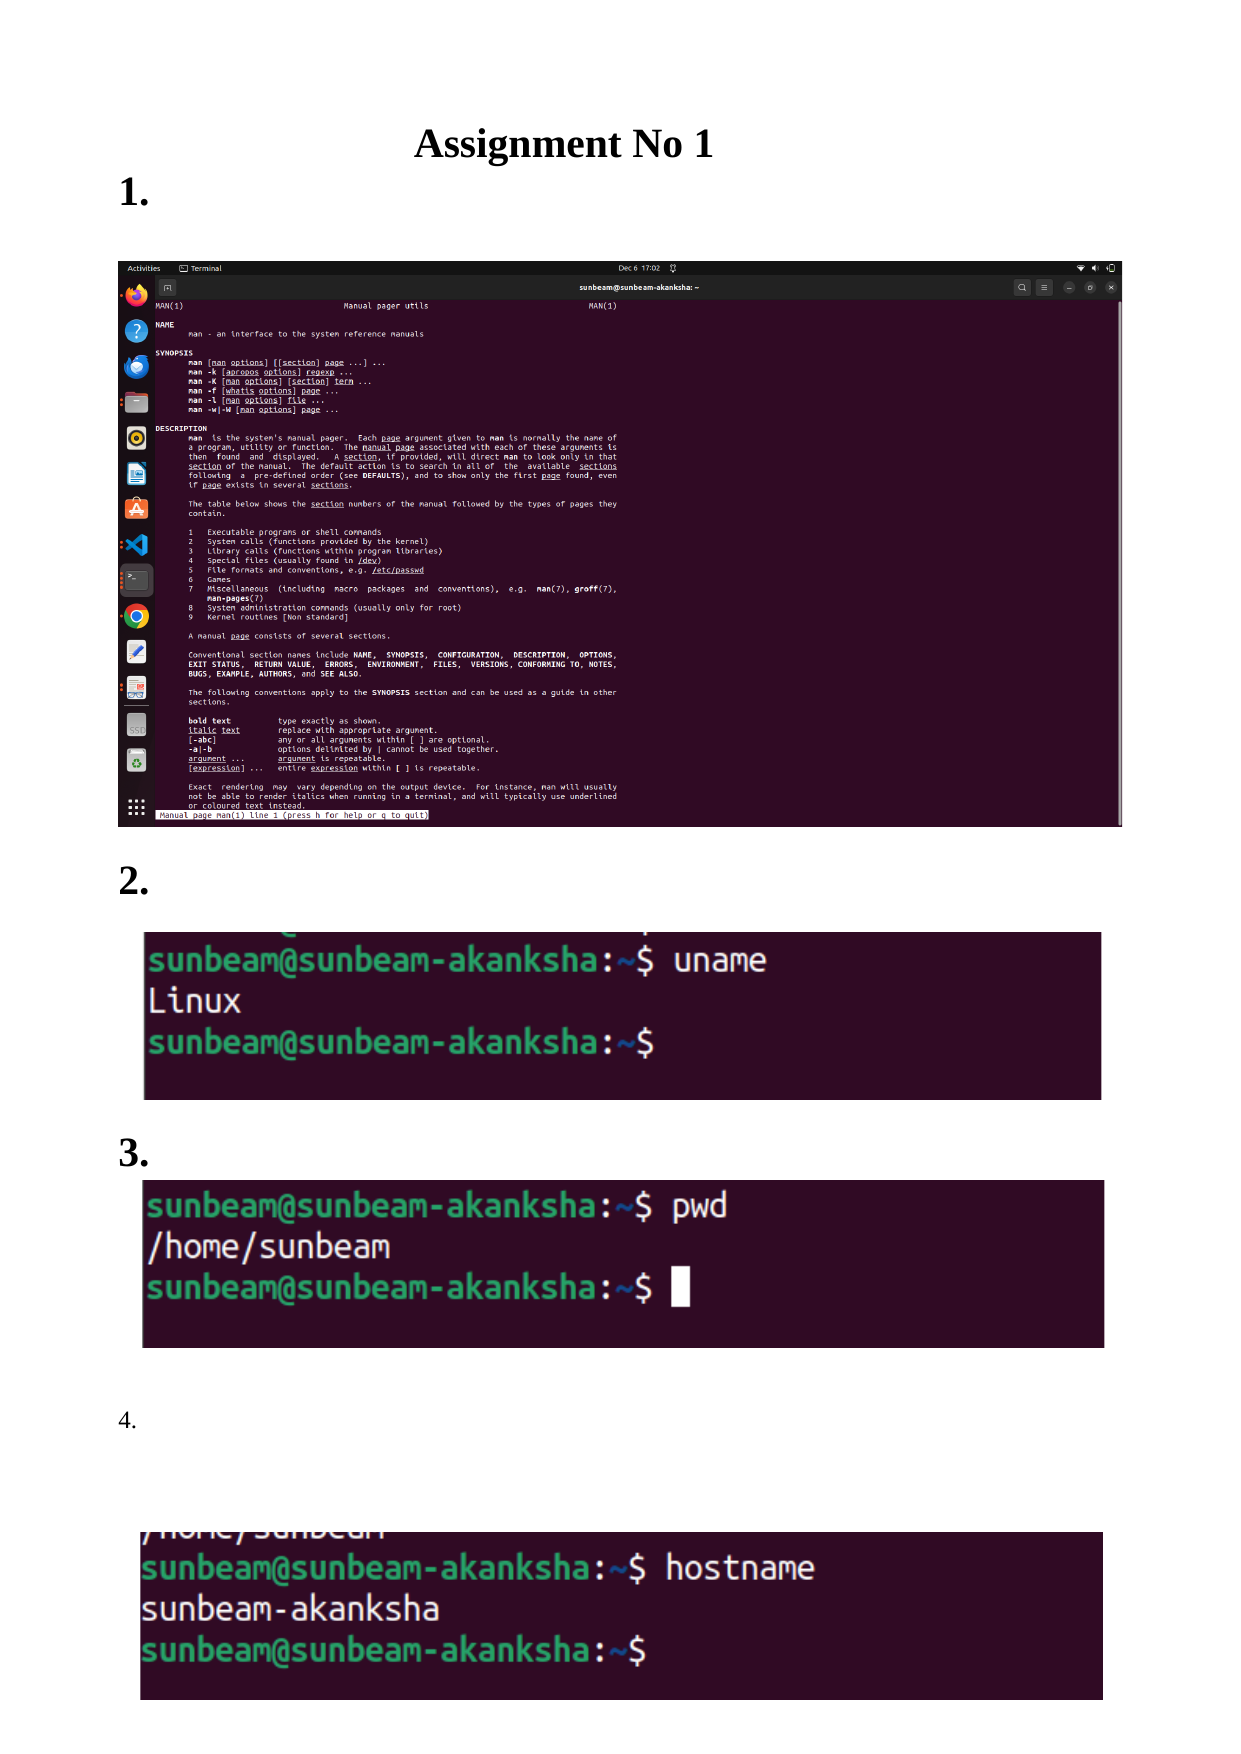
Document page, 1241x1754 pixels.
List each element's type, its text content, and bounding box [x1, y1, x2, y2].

text Assignment No 1 [118, 118, 1122, 166]
text 4. [118, 1405, 1122, 1434]
picture [140, 1532, 1103, 1700]
text 2. [118, 855, 1122, 903]
picture [142, 1180, 1105, 1348]
picture [118, 261, 1123, 827]
text 3. [118, 1128, 1122, 1176]
text 1. [118, 166, 1122, 214]
picture [138, 932, 1102, 1100]
